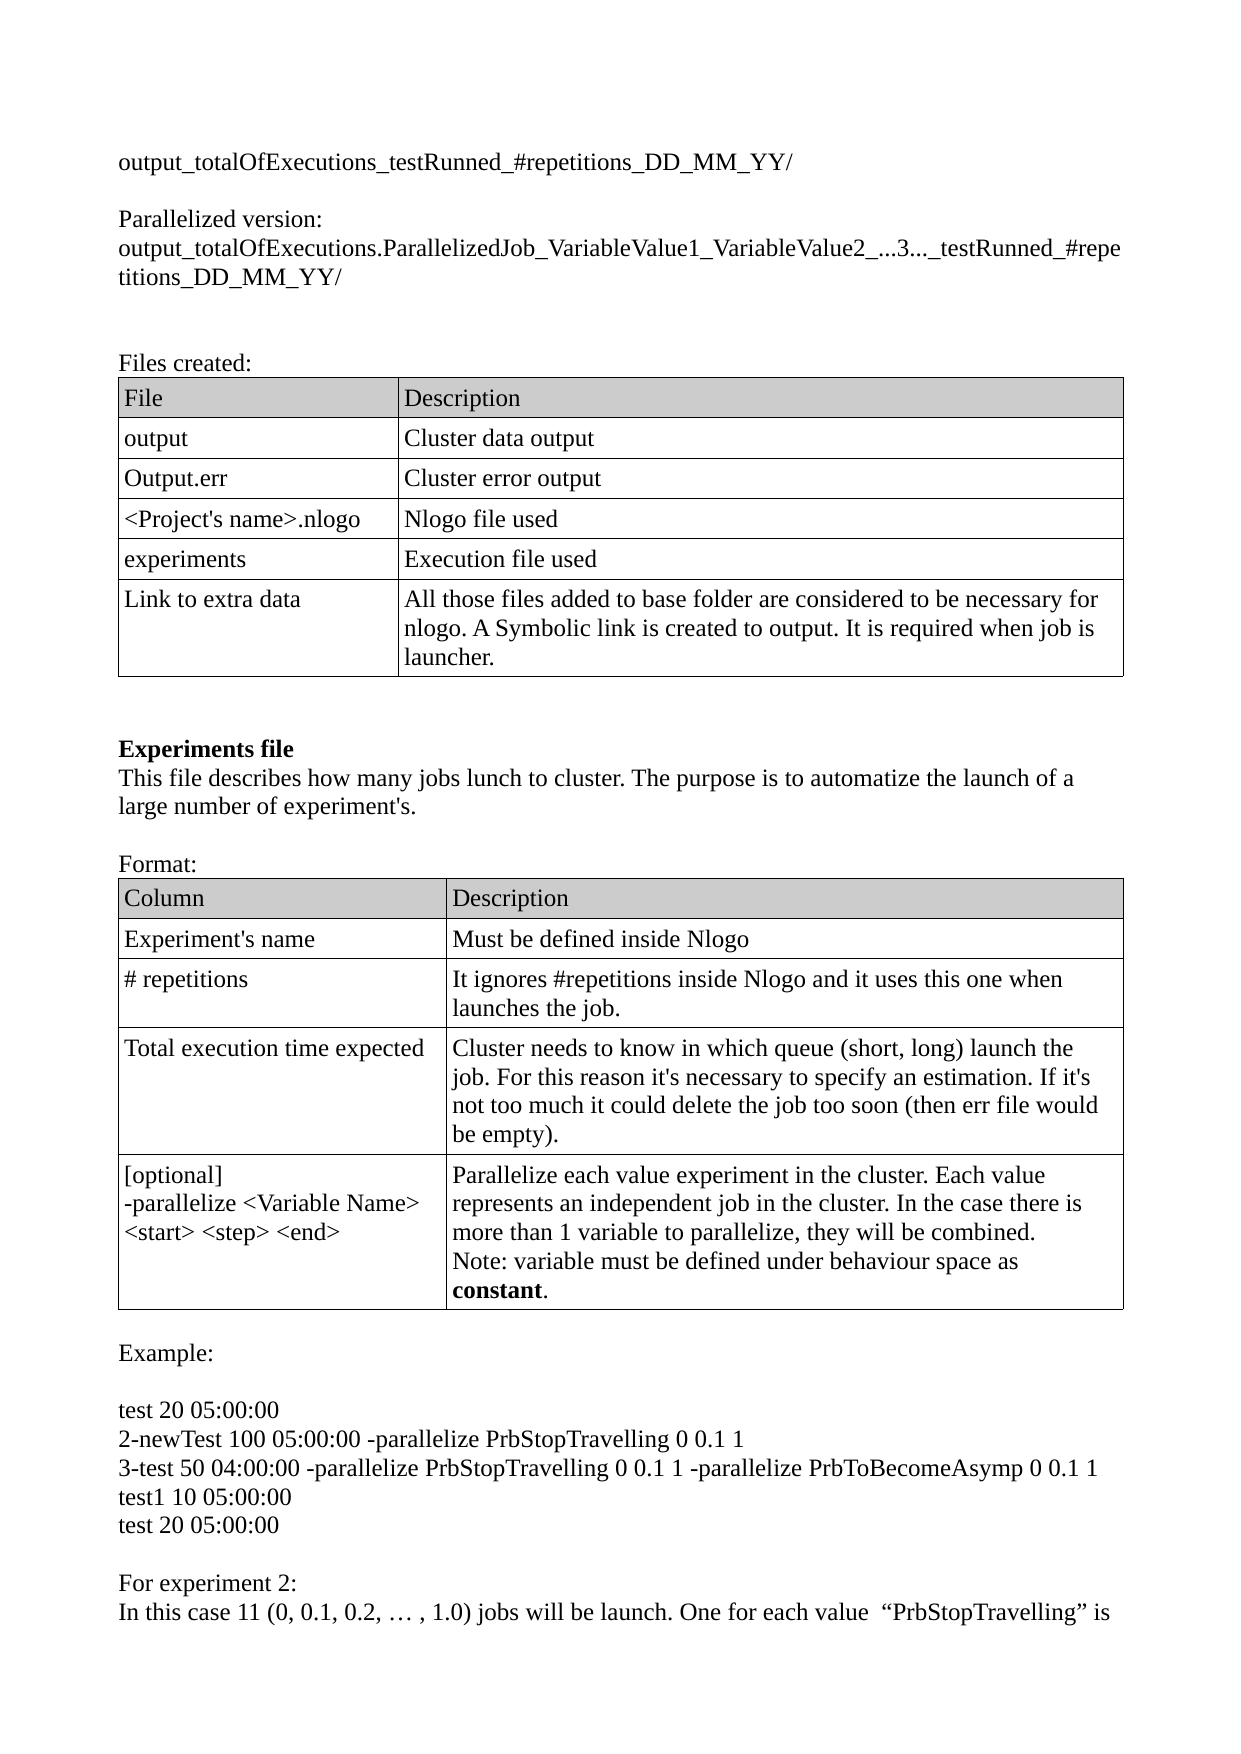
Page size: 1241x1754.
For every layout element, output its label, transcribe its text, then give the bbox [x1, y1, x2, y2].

table_header Column [119, 879, 446, 918]
text test 20 05:00:00 [118, 1511, 1122, 1539]
text Experiments file [118, 734, 1122, 763]
table_cell Parallelize each value experiment in the cluster. Each value represents an independent job in the cluster. In the case there is more than 1 variable to parallelize, they will be combined. Note: variable must be defined under behaviour space as constant. [447, 1155, 1123, 1309]
table_cell Link to extra data [119, 580, 398, 676]
text Files created: [118, 348, 1122, 377]
table_header Description [447, 879, 1123, 918]
table_cell All those files added to base folder are considered to be necessary for nlogo. A Symbolic link is created to output. It is required when job is launcher. [399, 580, 1123, 676]
text This file describes how many jobs lunch to cluster. The purpose is to automatize the launch of a large number of experiment's. [118, 763, 1122, 820]
table_cell Cluster data output [399, 418, 1123, 457]
table_cell Output.err [119, 459, 398, 498]
table_cell It ignores #repetitions inside Nlogo and it uses this one when launches the job. [447, 959, 1123, 1027]
table_cell Cluster error output [399, 459, 1123, 498]
text Format: [118, 849, 1122, 878]
table_cell experiments [119, 539, 398, 578]
text output_totalOfExecutions_testRunned_#repetitions_DD_MM_YY/ [118, 147, 1122, 176]
text 3-test 50 04:00:00 -parallelize PrbStopTravelling 0 0.1 1 -parallelize PrbToBecomeAsymp 0 0.1 1 [118, 1453, 1122, 1482]
text For experiment 2: [118, 1568, 1122, 1597]
text In this case 11 (0, 0.1, 0.2, … , 1.0) jobs will be launch. One for each value “PrbStopTravelling” is [118, 1597, 1122, 1626]
table_cell [optional] -parallelize <Variable Name> <start> <step> <end> [119, 1155, 446, 1309]
text 2-newTest 100 05:00:00 -parallelize PrbStopTravelling 0 0.1 1 [118, 1424, 1122, 1453]
table_header File [119, 378, 398, 417]
table_cell Nlogo file used [399, 499, 1123, 538]
table_cell Must be defined inside Nlogo [447, 919, 1123, 958]
table_cell Execution file used [399, 539, 1123, 578]
table_cell # repetitions [119, 959, 446, 1027]
text test 20 05:00:00 [118, 1396, 1122, 1424]
text Parallelized version: [118, 204, 1122, 233]
text output_totalOfExecutions.ParallelizedJob_VariableValue1_VariableValue2_...3..._testRunned_#repetitions_DD_MM_YY/ [118, 233, 1122, 291]
table_cell Cluster needs to know in which queue (short, long) launch the job. For this reason it's necessary to specify an estimation. If it's not too much it could delete the job too soon (then err file would be empty). [447, 1028, 1123, 1154]
table_cell output [119, 418, 398, 457]
table_cell Total execution time expected [119, 1028, 446, 1154]
text Example: [118, 1338, 1122, 1367]
table_cell Experiment's name [119, 919, 446, 958]
table_cell <Project's name>.nlogo [119, 499, 398, 538]
text test1 10 05:00:00 [118, 1482, 1122, 1511]
table_header Description [399, 378, 1123, 417]
